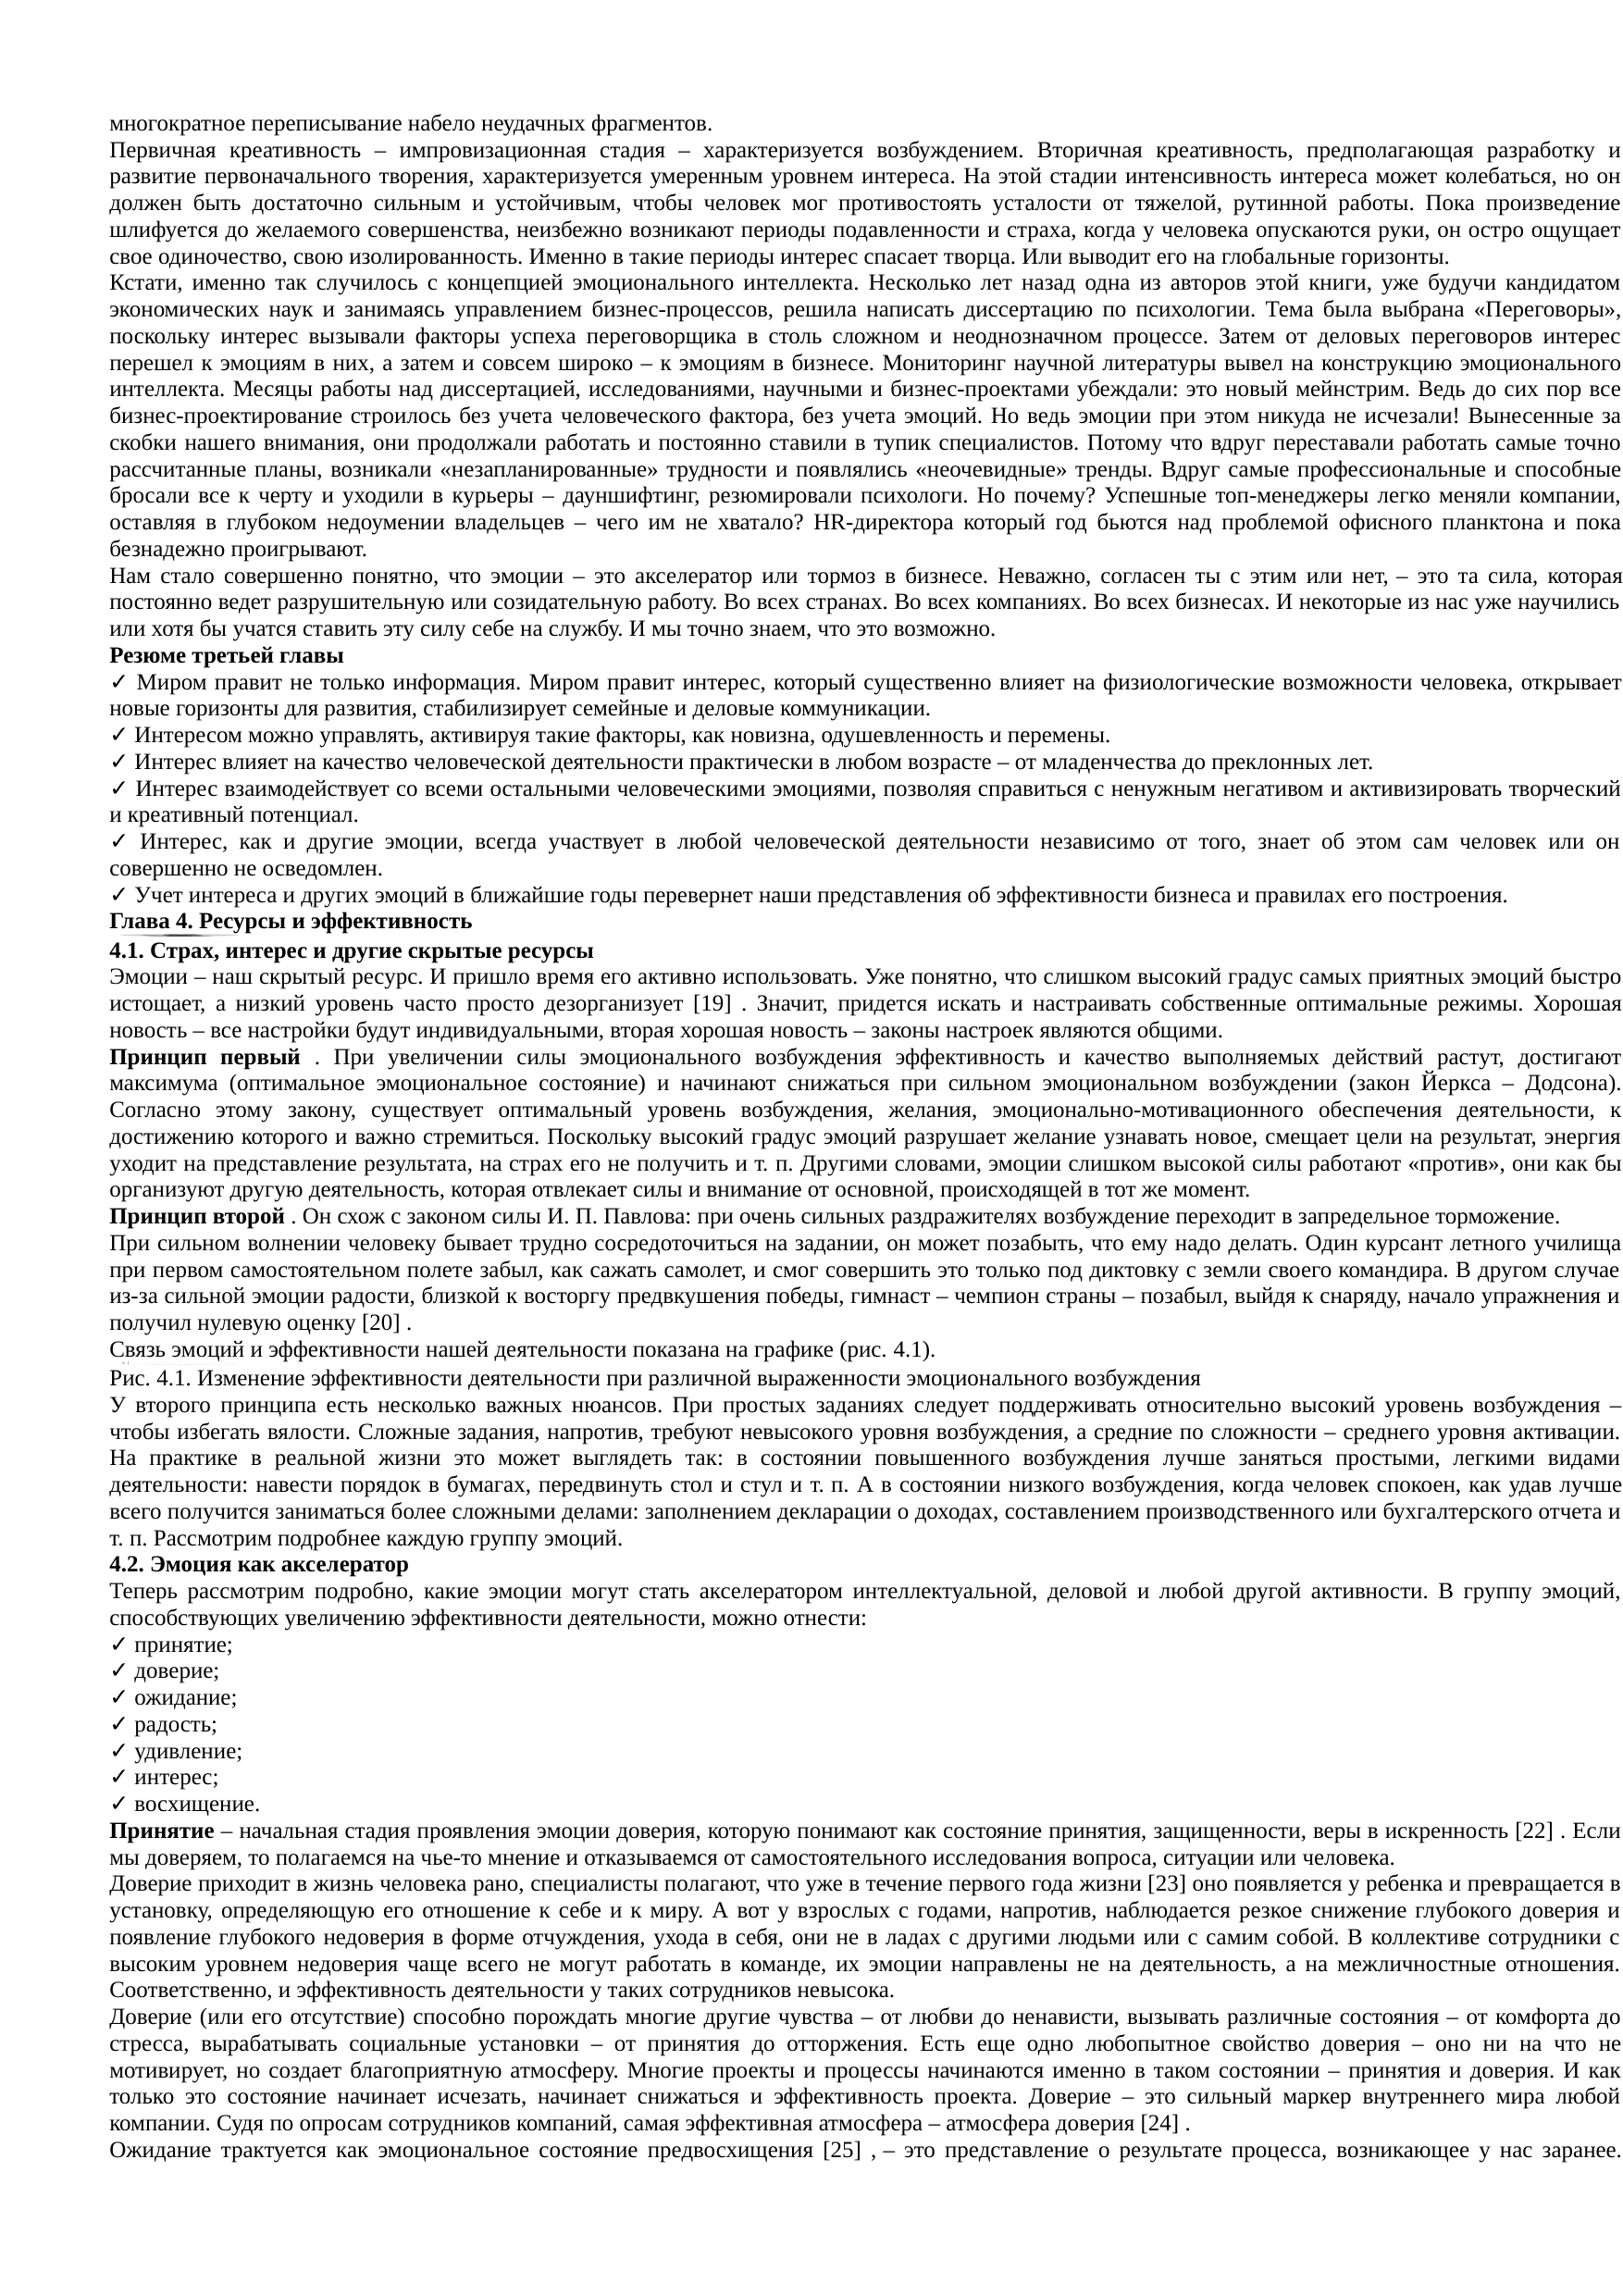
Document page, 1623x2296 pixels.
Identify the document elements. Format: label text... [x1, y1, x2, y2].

text ✓ Интерес взаимодействует со всеми остальными человеческими эмоциями, позволяя справиться с ненужным негативом и активизировать творческий и креативный потенциал. [109, 775, 1623, 827]
text ✓ Миром правит не только информация. Миром правит интерес, который существенно влияет на физиологические возможности человека, открывает новые горизонты для развития, стабилизирует семейные и деловые коммуникации. [109, 668, 1623, 721]
text У второго принципа есть несколько важных нюансов. При простых заданиях следует поддерживать относительно высокий уровень возбуждения – чтобы избегать вялости. Сложные задания, напротив, требуют невысокого уровня возбуждения, а средние по сложности – среднего уровня активации. На практике в реальной жизни это может выглядеть так: в состоянии повышенного возбуждения лучше заняться простыми, легкими видами деятельности: навести порядок в бумагах, передвинуть стол и стул и т. п. А в состоянии низкого возбуждения, когда человек спокоен, как удав лучше всего получится заниматься более сложными делами: заполнением декларации о доходах, составлением производственного или бухгалтерского отчета и т. п. Рассмотрим подробнее каждую группу эмоций. [109, 1391, 1623, 1550]
text ✓ принятие; [109, 1631, 1623, 1657]
text ✓ Интересом можно управлять, активируя такие факторы, как новизна, одушевленность и перемены. [109, 721, 1623, 748]
text Принятие – начальная стадия проявления эмоции доверия, которую понимают как состояние принятия, защищенности, веры в искренность [22] . Если мы доверяем, то полагаемся на чье-то мнение и отказываемся от самостоятельного исследования вопроса, ситуации или человека. [109, 1817, 1623, 1869]
text Доверие приходит в жизнь человека рано, специалисты полагают, что уже в течение первого года жизни [23] оно появляется у ребенка и превращается в установку, определяющую его отношение к себе и к миру. А вот у взрослых с годами, напротив, наблюдается резкое снижение глубокого доверия и появление глубокого недоверия в форме отчуждения, ухода в себя, они не в ладах с другими людьми или с самим собой. В коллективе сотрудники с высоким уровнем недоверия чаще всего не могут работать в команде, их эмоции направлены не на деятельность, а на межличностные отношения. Соответственно, и эффективность деятельности у таких сотрудников невысока. [109, 1869, 1623, 2003]
text ✓ восхищение. [109, 1790, 1623, 1817]
text ✓ интерес; [109, 1763, 1623, 1790]
text ✓ ожидание; [109, 1683, 1623, 1710]
text ✓ доверие; [109, 1657, 1623, 1683]
text При сильном волнении человеку бывает трудно сосредоточиться на задании, он может позабыть, что ему надо делать. Один курсант летного училища при первом самостоятельном полете забыл, как сажать самолет, и смог совершить это только под диктовку с земли своего командира. В другом случае из-за сильной эмоции радости, близкой к восторгу предвкушения победы, гимнаст – чемпион страны – позабыл, выйдя к снаряду, начало упражнения и получил нулевую оценку [20] . [109, 1229, 1623, 1335]
subtitle 4.1. Страх, интерес и другие скрытые ресурсы [109, 937, 1623, 963]
text ✓ Интерес влияет на качество человеческой деятельности практически в любом возрасте – от младенчества до преклонных лет. [109, 748, 1623, 775]
subtitle 4.2. Эмоция как акселератор [109, 1550, 1623, 1577]
text Рис. 4.1. Изменение эффективности деятельности при различной выраженности эмоционального возбуждения [109, 1364, 1623, 1391]
text многократное переписывание набело неудачных фрагментов. [109, 109, 1623, 136]
text Нам стало совершенно понятно, что эмоции – это акселератор или тормоз в бизнесе. Неважно, согласен ты с этим или нет, – это та сила, которая постоянно ведет разрушительную или созидательную работу. Во всех странах. Во всех компаниях. Во всех бизнесах. И некоторые из нас уже научились или хотя бы учатся ставить эту силу себе на службу. И мы точно знаем, что это возможно. [109, 562, 1623, 641]
text Связь эмоций и эффективности нашей деятельности показана на графике (рис. 4.1). [109, 1335, 1623, 1362]
text ✓ удивление; [109, 1737, 1623, 1763]
text Кстати, именно так случилось с концепцией эмоционального интеллекта. Несколько лет назад одна из авторов этой книги, уже будучи кандидатом экономических наук и занимаясь управлением бизнес-процессов, решила написать диссертацию по психологии. Тема была выбрана «Переговоры», поскольку интерес вызывали факторы успеха переговорщика в столь сложном и неоднозначном процессе. Затем от деловых переговоров интерес перешел к эмоциям в них, а затем и совсем широко – к эмоциям в бизнесе. Мониторинг научной литературы вывел на конструкцию эмоционального интеллекта. Месяцы работы над диссертацией, исследованиями, научными и бизнес-проектами убеждали: это новый мейнстрим. Ведь до сих пор все бизнес-проектирование строилось без учета человеческого фактора, без учета эмоций. Но ведь эмоции при этом никуда не исчезали! Вынесенные за скобки нашего внимания, они продолжали работать и постоянно ставили в тупик специалистов. Потому что вдруг переставали работать самые точно рассчитанные планы, возникали «незапланированные» трудности и появлялись «неочевидные» тренды. Вдруг самые профессиональные и способные бросали все к черту и уходили в курьеры – дауншифтинг, резюмировали психологи. Но почему? Успешные топ-менеджеры легко меняли компании, оставляя в глубоком недоумении владельцев – чего им не хватало? HR-директора который год бьются над проблемой офисного планктона и пока безнадежно проигрывают. [109, 269, 1623, 562]
text Принцип первый . При увеличении силы эмоционального возбуждения эффективность и качество выполняемых действий растут, достигают максимума (оптимальное эмоциональное состояние) и начинают снижаться при сильном эмоциональном возбуждении (закон Йеркса – Додсона). Согласно этому закону, существует оптимальный уровень возбуждения, желания, эмоционально-мотивационного обеспечения деятельности, к достижению которого и важно стремиться. Поскольку высокий градус эмоций разрушает желание узнавать новое, смещает цели на результат, энергия уходит на представление результата, на страх его не получить и т. п. Другими словами, эмоции слишком высокой силы работают «против», они как бы организуют другую деятельность, которая отвлекает силы и внимание от основной, происходящей в тот же момент. [109, 1043, 1623, 1202]
text Принцип второй . Он схож с законом силы И. П. Павлова: при очень сильных раздражителях возбуждение переходит в запредельное торможение. [109, 1202, 1623, 1229]
text Ожидание трактуется как эмоциональное состояние предвосхищения [25] , – это представление о результате процесса, возникающее у нас заранее. [109, 2136, 1623, 2163]
subtitle Резюме третьей главы [109, 641, 1623, 668]
text Теперь рассмотрим подробно, какие эмоции могут стать акселератором интеллектуальной, деловой и любой другой активности. В группу эмоций, способствующих увеличению эффективности деятельности, можно отнести: [109, 1577, 1623, 1631]
text ✓ радость; [109, 1710, 1623, 1737]
text ✓ Интерес, как и другие эмоции, всегда участвует в любой человеческой деятельности независимо от того, знает об этом сам человек или он совершенно не осведомлен. [109, 827, 1623, 881]
text Эмоции – наш скрытый ресурс. И пришло время его активно использовать. Уже понятно, что слишком высокий градус самых приятных эмоций быстро истощает, а низкий уровень часто просто дезорганизует [19] . Значит, придется искать и настраивать собственные оптимальные режимы. Хорошая новость – все настройки будут индивидуальными, вторая хорошая новость – законы настроек являются общими. [109, 963, 1623, 1043]
text Первичная креативность – импровизационная стадия – характеризуется возбуждением. Вторичная креативность, предполагающая разработку и развитие первоначального творения, характеризуется умеренным уровнем интереса. На этой стадии интенсивность интереса может колебаться, но он должен быть достаточно сильным и устойчивым, чтобы человек мог противостоять усталости от тяжелой, рутинной работы. Пока произведение шлифуется до желаемого совершенства, неизбежно возникают периоды подавленности и страха, когда у человека опускаются руки, он остро ощущает свое одиночество, свою изолированность. Именно в такие периоды интерес спасает творца. Или выводит его на глобальные горизонты. [109, 136, 1623, 269]
picture [109, 1361, 249, 1365]
subtitle Глава 4. Ресурсы и эффективность [109, 908, 1623, 934]
text Доверие (или его отсутствие) способно порождать многие другие чувства – от любви до ненависти, вызывать различные состояния – от комфорта до стресса, вырабатывать социальные установки – от принятия до отторжения. Есть еще одно любопытное свойство доверия – оно ни на что не мотивирует, но создает благоприятную атмосферу. Многие проекты и процессы начинаются именно в таком состоянии – принятия и доверия. И как только это состояние начинает исчезать, начинает снижаться и эффективность проекта. Доверие – это сильный маркер внутреннего мира любой компании. Судя по опросам сотрудников компаний, самая эффективная атмосфера – атмосфера доверия [24] . [109, 2003, 1623, 2136]
text ✓ Учет интереса и других эмоций в ближайшие годы перевернет наши представления об эффективности бизнеса и правилах его построения. [109, 881, 1623, 908]
